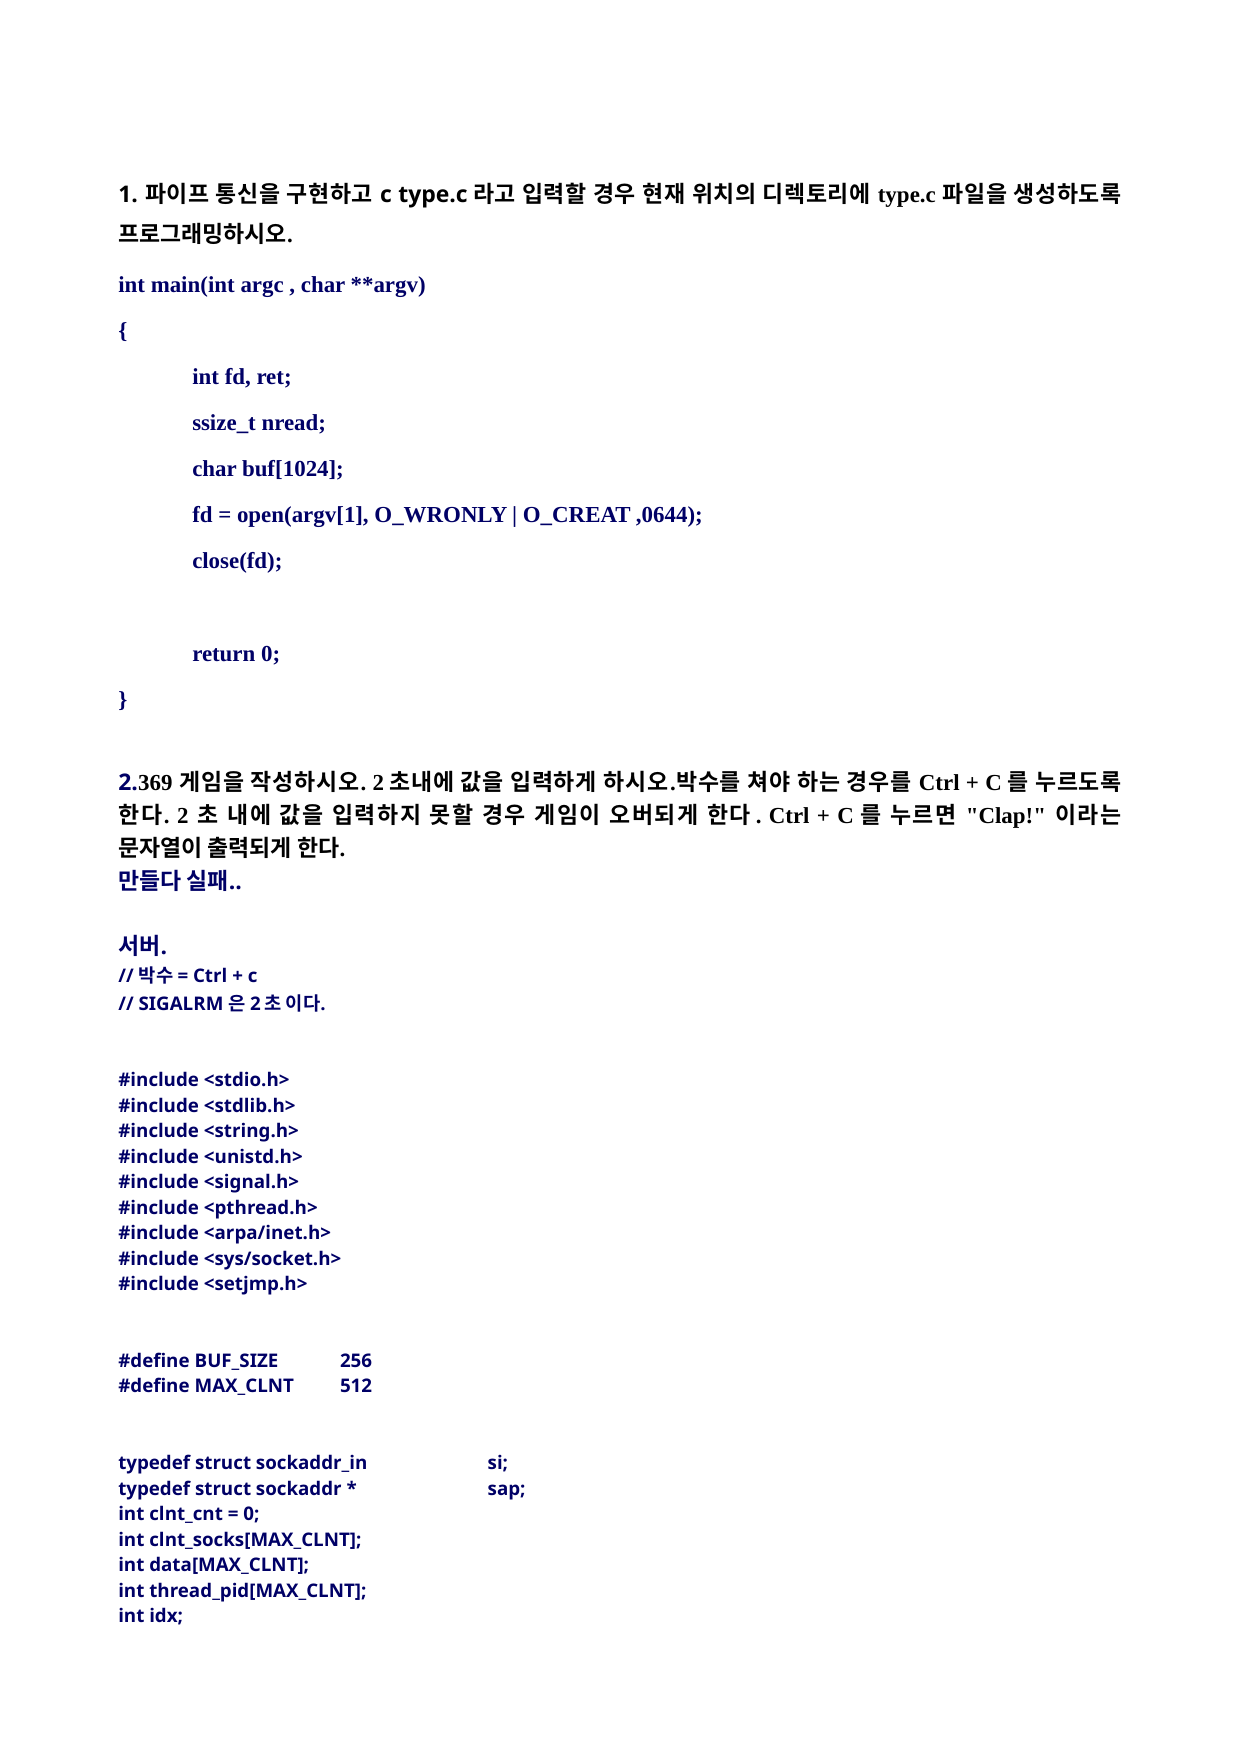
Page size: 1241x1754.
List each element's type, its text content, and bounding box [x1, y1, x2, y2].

text // 박수 = Ctrl + c [118, 961, 1122, 988]
text ssize_t nread; [118, 409, 1122, 435]
text #include <string.h> [118, 1117, 1122, 1143]
text fd = open(argv[1], O_WRONLY | O_CREAT ,0644); [118, 501, 1122, 528]
text close(fd); [118, 547, 1122, 574]
text int main(int argc , char **argv) [118, 271, 1122, 297]
text #include <arpa/inet.h> [118, 1219, 1122, 1245]
text #include <pthread.h> [118, 1194, 1122, 1219]
text char buf[1024]; [118, 455, 1122, 482]
text int data[MAX_CLNT]; [118, 1551, 1122, 1577]
text 2.369 게임을 작성하시오. 2초내에 값을 입력하게 하시오.박수를 쳐야 하는 경우를 Ctrl + C를 누르도록 한다. 2 초 내에 값을 입력하지 못할 경우 게임이 오버되게 한다. Ctrl + C를 누르면 "Clap!" 이라는 문자열이 출력되게 한다. [118, 763, 1122, 863]
text #include <sys/socket.h> [118, 1245, 1122, 1271]
text 서버. [118, 928, 1122, 961]
text int clnt_cnt = 0; [118, 1500, 1122, 1526]
text #define MAX_CLNT 512 [118, 1373, 1122, 1398]
text int clnt_socks[MAX_CLNT]; [118, 1526, 1122, 1551]
text { [118, 317, 1122, 343]
text 만들다 실패.. [118, 863, 1122, 896]
text int idx; [118, 1602, 1122, 1628]
text // SIGALRM 은 2초 이다. [118, 988, 1122, 1015]
text #include <setjmp.h> [118, 1271, 1122, 1296]
text int thread_pid[MAX_CLNT]; [118, 1577, 1122, 1602]
text #include <stdlib.h> [118, 1092, 1122, 1117]
text #include <unistd.h> [118, 1143, 1122, 1168]
text typedef struct sockaddr_in si; [118, 1449, 1122, 1475]
text return 0; [118, 640, 1122, 666]
text typedef struct sockaddr * sap; [118, 1475, 1122, 1500]
text } [118, 686, 1122, 712]
text #include <signal.h> [118, 1168, 1122, 1194]
text 1. 파이프 통신을 구현하고 c type.c라고 입력할 경우 현재 위치의 디렉토리에 type.c 파일을 생성하도록 프로그래밍하시오. [118, 176, 1122, 249]
text #define BUF_SIZE 256 [118, 1347, 1122, 1373]
text int fd, ret; [118, 363, 1122, 389]
text #include <stdio.h> [118, 1066, 1122, 1092]
